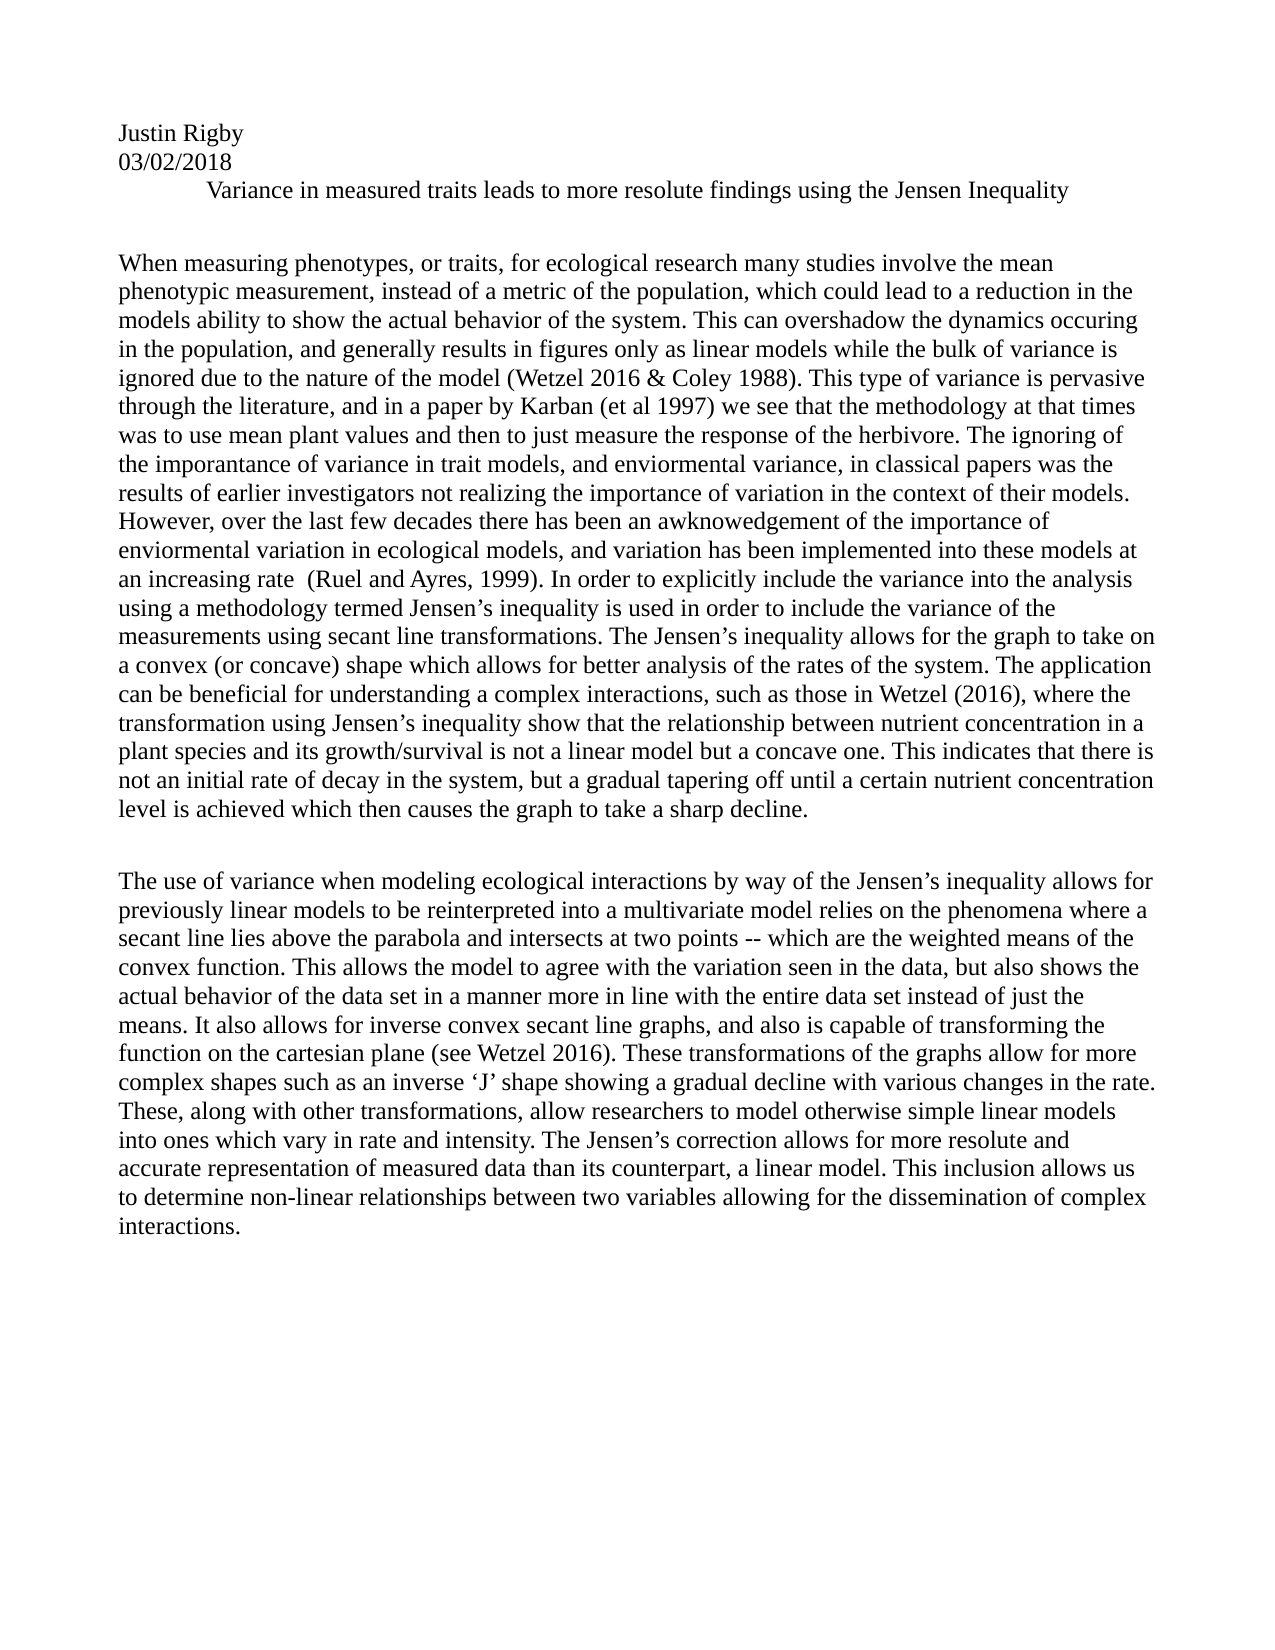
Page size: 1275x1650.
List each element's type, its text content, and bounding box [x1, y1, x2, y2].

text Justin Rigby [118, 118, 1157, 147]
text The use of variance when modeling ecological interactions by way of the Jensen’s inequality allows for previously linear models to be reinterpreted into a multivariate model relies on the phenomena where a secant line lies above the parabola and intersects at two points -- which are the weighted means of the convex function. This allows the model to agree with the variation seen in the data, but also shows the actual behavior of the data set in a manner more in line with the entire data set instead of just the means. It also allows for inverse convex secant line graphs, and also is capable of transforming the function on the cartesian plane (see Wetzel 2016). These transformations of the graphs allow for more complex shapes such as an inverse ‘J’ shape showing a gradual decline with various changes in the rate. These, along with other transformations, allow researchers to model otherwise simple linear models into ones which vary in rate and intensity. The Jensen’s correction allows for more resolute and accurate representation of measured data than its counterpart, a linear model. This inclusion allows us to determine non-linear relationships between two variables allowing for the dissemination of complex interactions. [118, 866, 1157, 1240]
text 03/02/2018 [118, 147, 1157, 176]
text When measuring phenotypes, or traits, for ecological research many studies involve the mean phenotypic measurement, instead of a metric of the population, which could lead to a reduction in the models ability to show the actual behavior of the system. This can overshadow the dynamics occuring in the population, and generally results in figures only as linear models while the bulk of variance is ignored due to the nature of the model (Wetzel 2016 & Coley 1988). This type of variance is pervasive through the literature, and in a paper by Karban (et al 1997) we see that the methodology at that times was to use mean plant values and then to just measure the response of the herbivore. The ignoring of the imporantance of variance in trait models, and enviormental variance, in classical papers was the results of earlier investigators not realizing the importance of variation in the context of their models. However, over the last few decades there has been an awknowedgement of the importance of enviormental variation in ecological models, and variation has been implemented into these models at an increasing rate (Ruel and Ayres, 1999). In order to explicitly include the variance into the analysis using a methodology termed Jensen’s inequality is used in order to include the variance of the measurements using secant line transformations. The Jensen’s inequality allows for the graph to take on a convex (or concave) shape which allows for better analysis of the rates of the system. The application can be beneficial for understanding a complex interactions, such as those in Wetzel (2016), where the transformation using Jensen’s inequality show that the relationship between nutrient concentration in a plant species and its growth/survival is not a linear model but a concave one. This indicates that there is not an initial rate of decay in the system, but a gradual tapering off until a certain nutrient concentration level is achieved which then causes the graph to take a sharp decline. [118, 248, 1157, 823]
text Variance in measured traits leads to more resolute findings using the Jensen Inequality [118, 176, 1157, 204]
